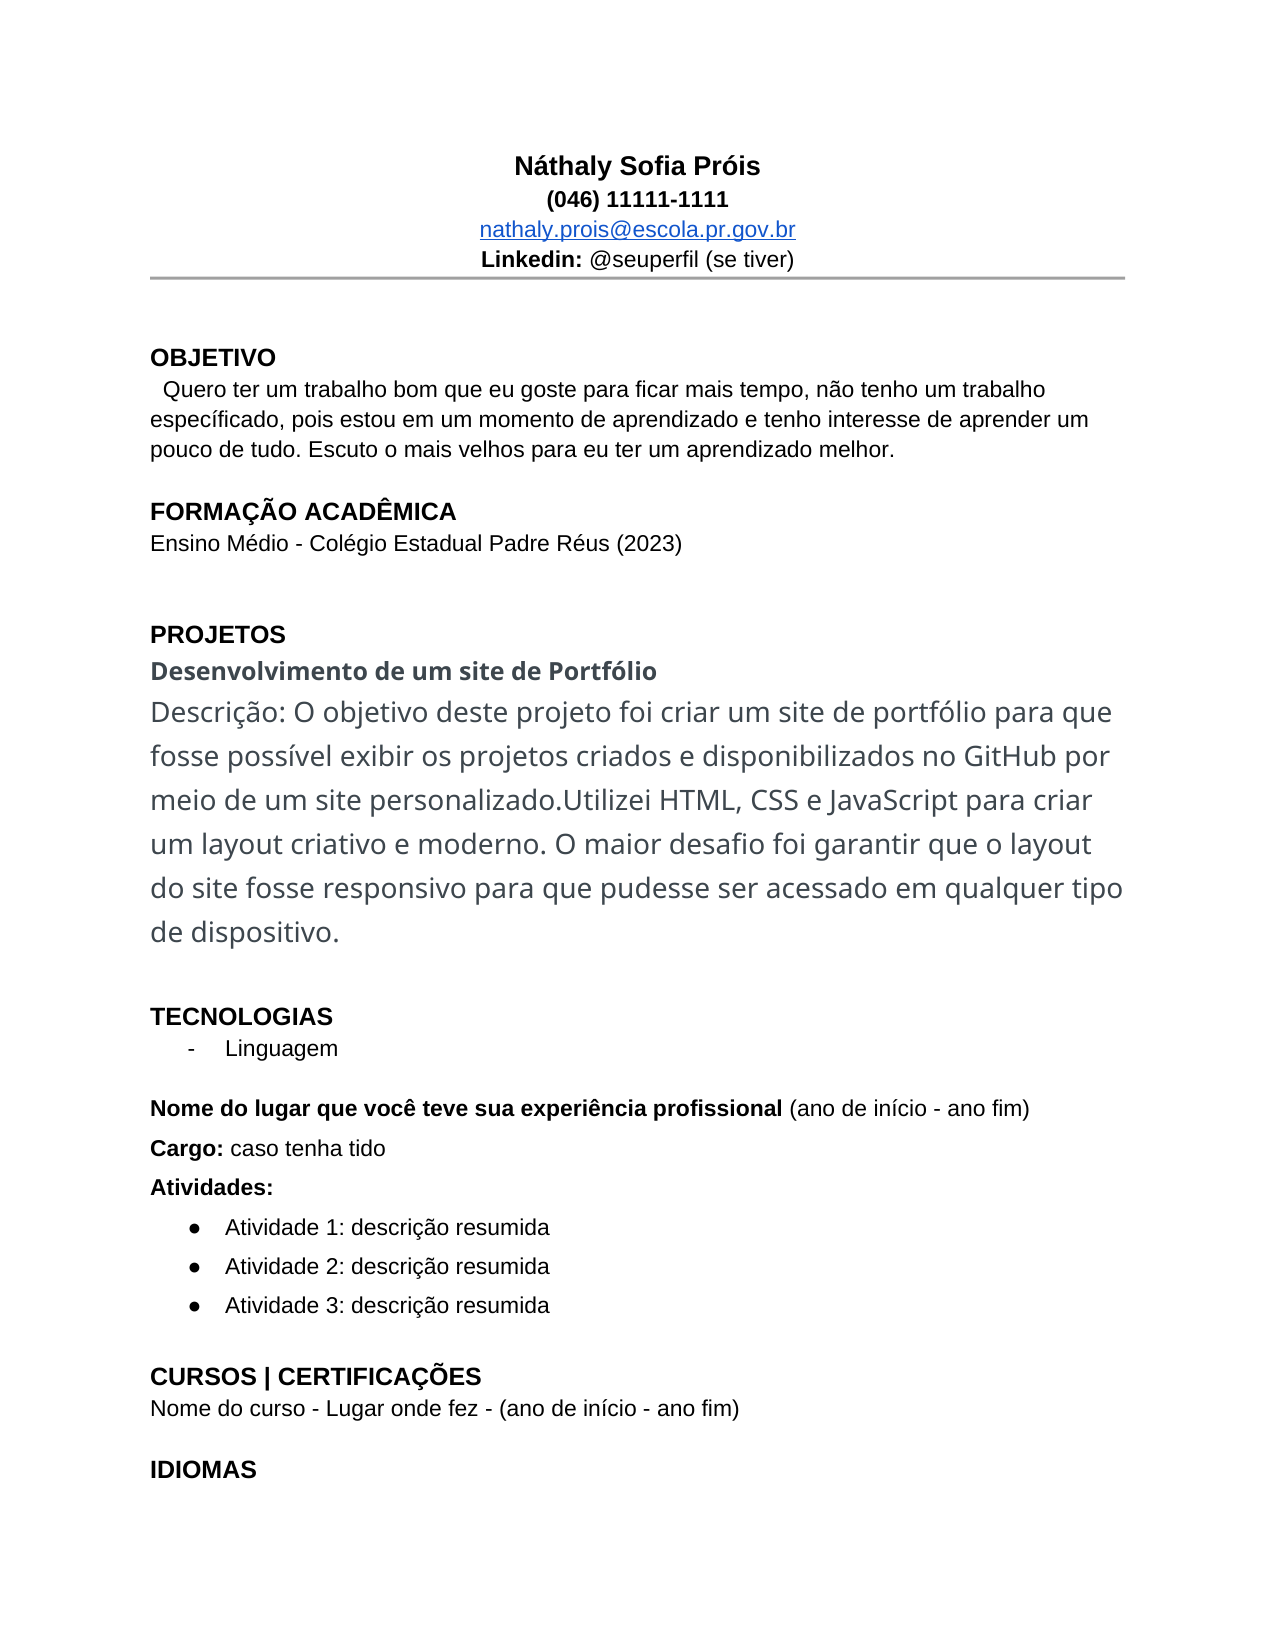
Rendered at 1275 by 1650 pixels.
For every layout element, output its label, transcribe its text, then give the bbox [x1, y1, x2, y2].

text Desenvolvimento de um site de Portfólio [150, 653, 1125, 687]
list Atividade 1: descrição resumida [187, 1213, 1125, 1240]
text OBJETIVO [150, 343, 1125, 371]
text FORMAÇÃO ACADÊMICA [150, 497, 1125, 525]
text TECNOLOGIAS [150, 1002, 1125, 1030]
list Atividade 2: descrição resumida [187, 1253, 1125, 1279]
text Linkedin: @seuperfil (se tiver) [150, 246, 1125, 273]
text PROJETOS [150, 620, 1125, 649]
text Cargo: caso tenha tido [150, 1134, 1125, 1161]
text Nome do curso - Lugar onde fez - (ano de início - ano fim) [150, 1395, 1125, 1421]
text Ensino Médio - Colégio Estadual Padre Réus (2023) [150, 529, 1125, 556]
list Linguagem [187, 1034, 1125, 1061]
text Atividades: [150, 1174, 1125, 1200]
text IDIOMAS [150, 1456, 1125, 1484]
text CURSOS | CERTIFICAÇÕES [150, 1362, 1125, 1391]
text Nome do lugar que você teve sua experiência profissional (ano de início - ano fim) [150, 1095, 1125, 1121]
list Atividade 3: descrição resumida [187, 1292, 1125, 1319]
text Descrição: O objetivo deste projeto foi criar um site de portfólio para que fosse possível exibir os projetos criados e disponibilizados no GitHub por meio de um site personalizado.Utilizei HTML, CSS e JavaScript para criar um layout criativo e moderno. O maior desafio foi garantir que o layout do site fosse responsivo para que pudesse ser acessado em qualquer tipo de dispositivo. [150, 692, 1125, 951]
text (046) 11111-1111 [150, 186, 1125, 212]
text Quero ter um trabalho bom que eu goste para ficar mais tempo, não tenho um trabalho específicado, pois estou em um momento de aprendizado e tenho interesse de aprender um pouco de tudo. Escuto o mais velhos para eu ter um aprendizado melhor. [150, 376, 1125, 462]
text nathaly.prois@escola.pr.gov.br [150, 216, 1125, 242]
text Náthaly Sofia Próis [150, 150, 1125, 181]
